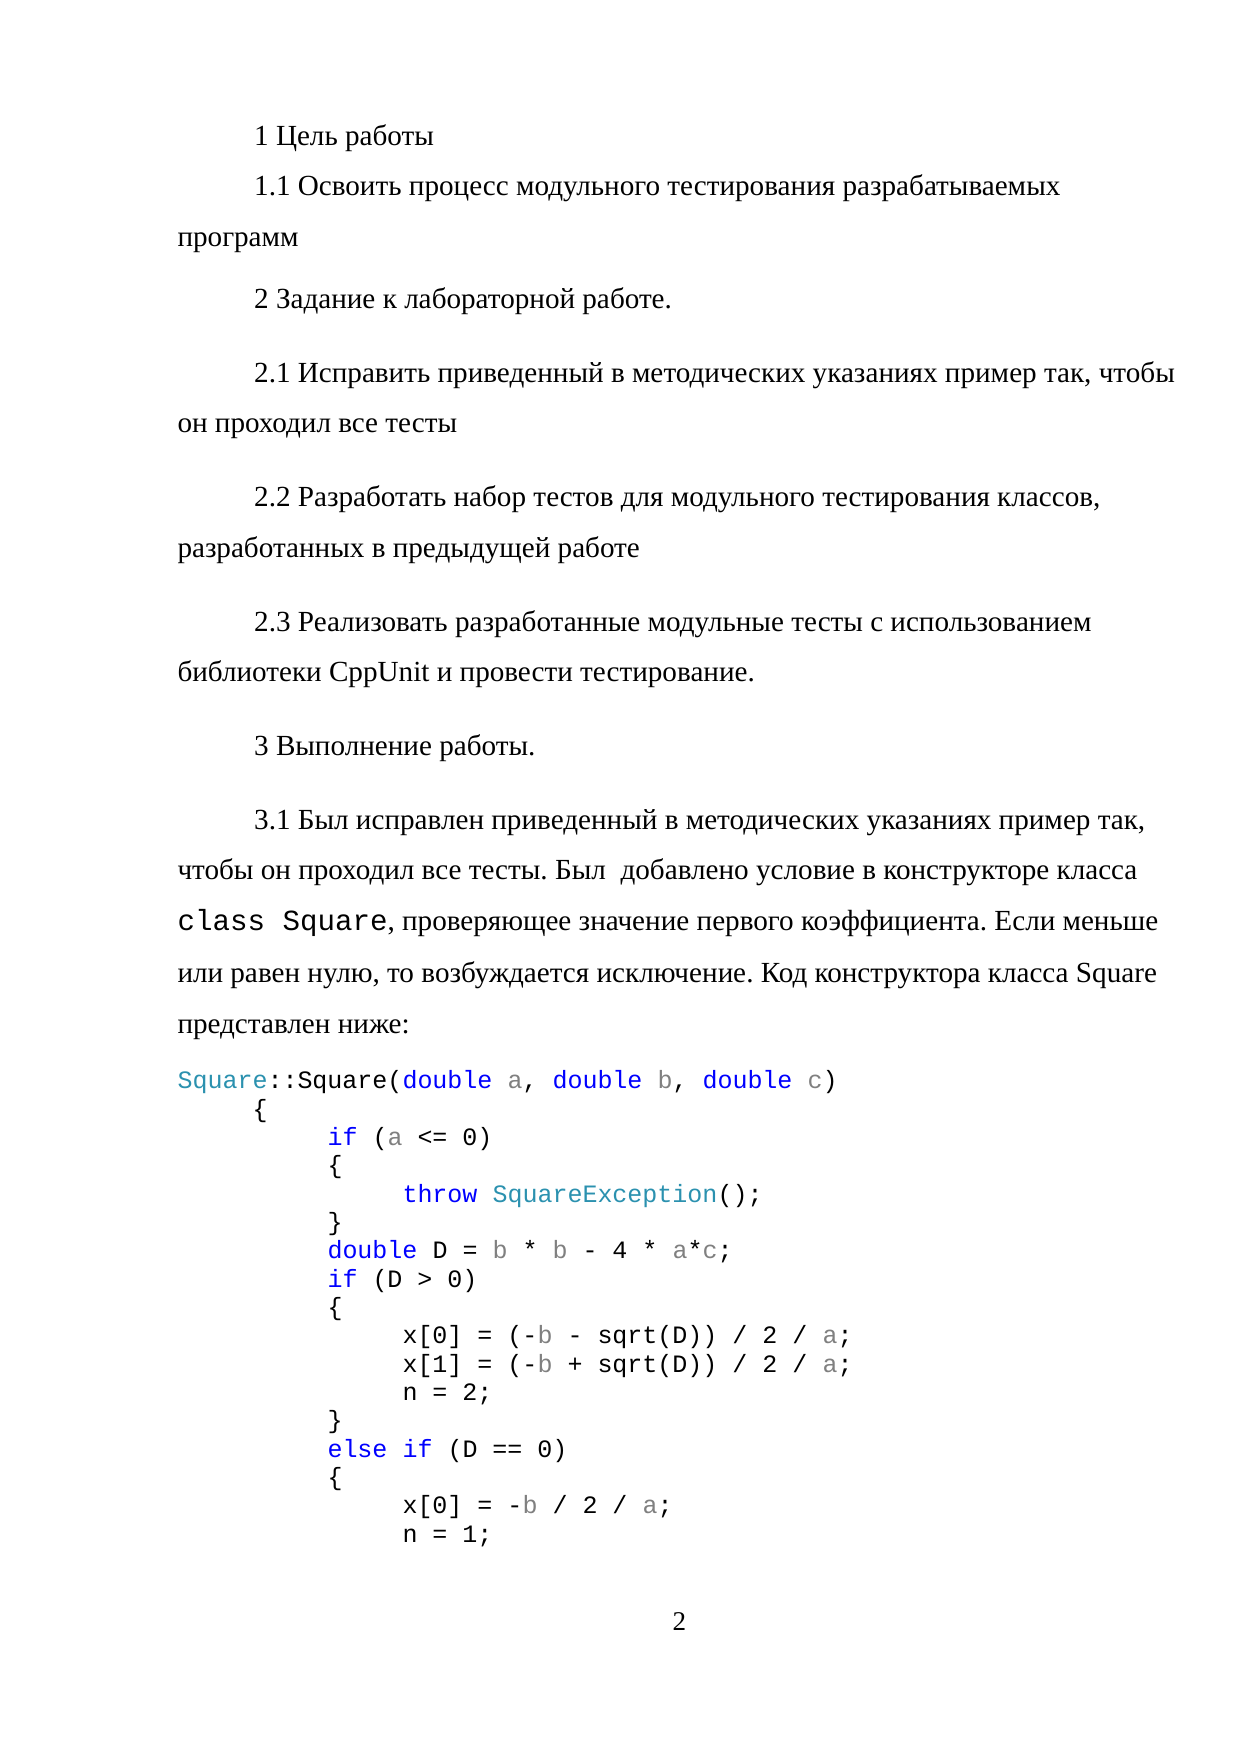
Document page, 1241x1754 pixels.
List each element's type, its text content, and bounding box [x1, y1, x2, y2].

text 1.1 Освоить процесс модульного тестирования разрабатываемых программ [177, 168, 1181, 252]
text 2 Задание к лабораторной работе. [177, 281, 1181, 314]
text n = 1; [177, 1521, 1181, 1550]
text 1 Цель работы [177, 118, 1181, 152]
text } [177, 1210, 1181, 1238]
text 2.1 Исправить приведенный в методических указаниях пример так, чтобы он проходил все тесты [177, 355, 1181, 439]
text x[0] = (-b - sqrt(D)) / 2 / a; [177, 1323, 1181, 1351]
text { [177, 1465, 1181, 1493]
text throw SquareException(); [177, 1181, 1181, 1210]
text 3 Выполнение работы. [177, 728, 1181, 762]
text n = 2; [177, 1380, 1181, 1408]
text 3.1 Был исправлен приведенный в методических указаниях пример так, чтобы он проходил все тесты. Был добавлено условие в конструкторе класса class Square, проверяющее значение первого коэффициента. Если меньше или равен нулю, то возбуждается исключение. Код конструктора класса Square представлен ниже: [177, 802, 1181, 1039]
text { [177, 1096, 1181, 1125]
list Square::Square(double a, double b, double c) [177, 1068, 1181, 1096]
text if (D > 0) [177, 1266, 1181, 1295]
text else if (D == 0) [177, 1436, 1181, 1465]
text 2.3 Реализовать разработанные модульные тесты с использованием библиотеки CppUnit и провести тестирование. [177, 604, 1181, 688]
text x[0] = -b / 2 / a; [177, 1493, 1181, 1521]
text 2.2 Разработать набор тестов для модульного тестирования классов, разработанных в предыдущей работе [177, 479, 1181, 563]
text { [177, 1295, 1181, 1323]
text { [177, 1153, 1181, 1181]
text double D = b * b - 4 * a*c; [177, 1238, 1181, 1266]
text x[1] = (-b + sqrt(D)) / 2 / a; [177, 1351, 1181, 1380]
text } [177, 1408, 1181, 1436]
text if (a <= 0) [177, 1125, 1181, 1153]
